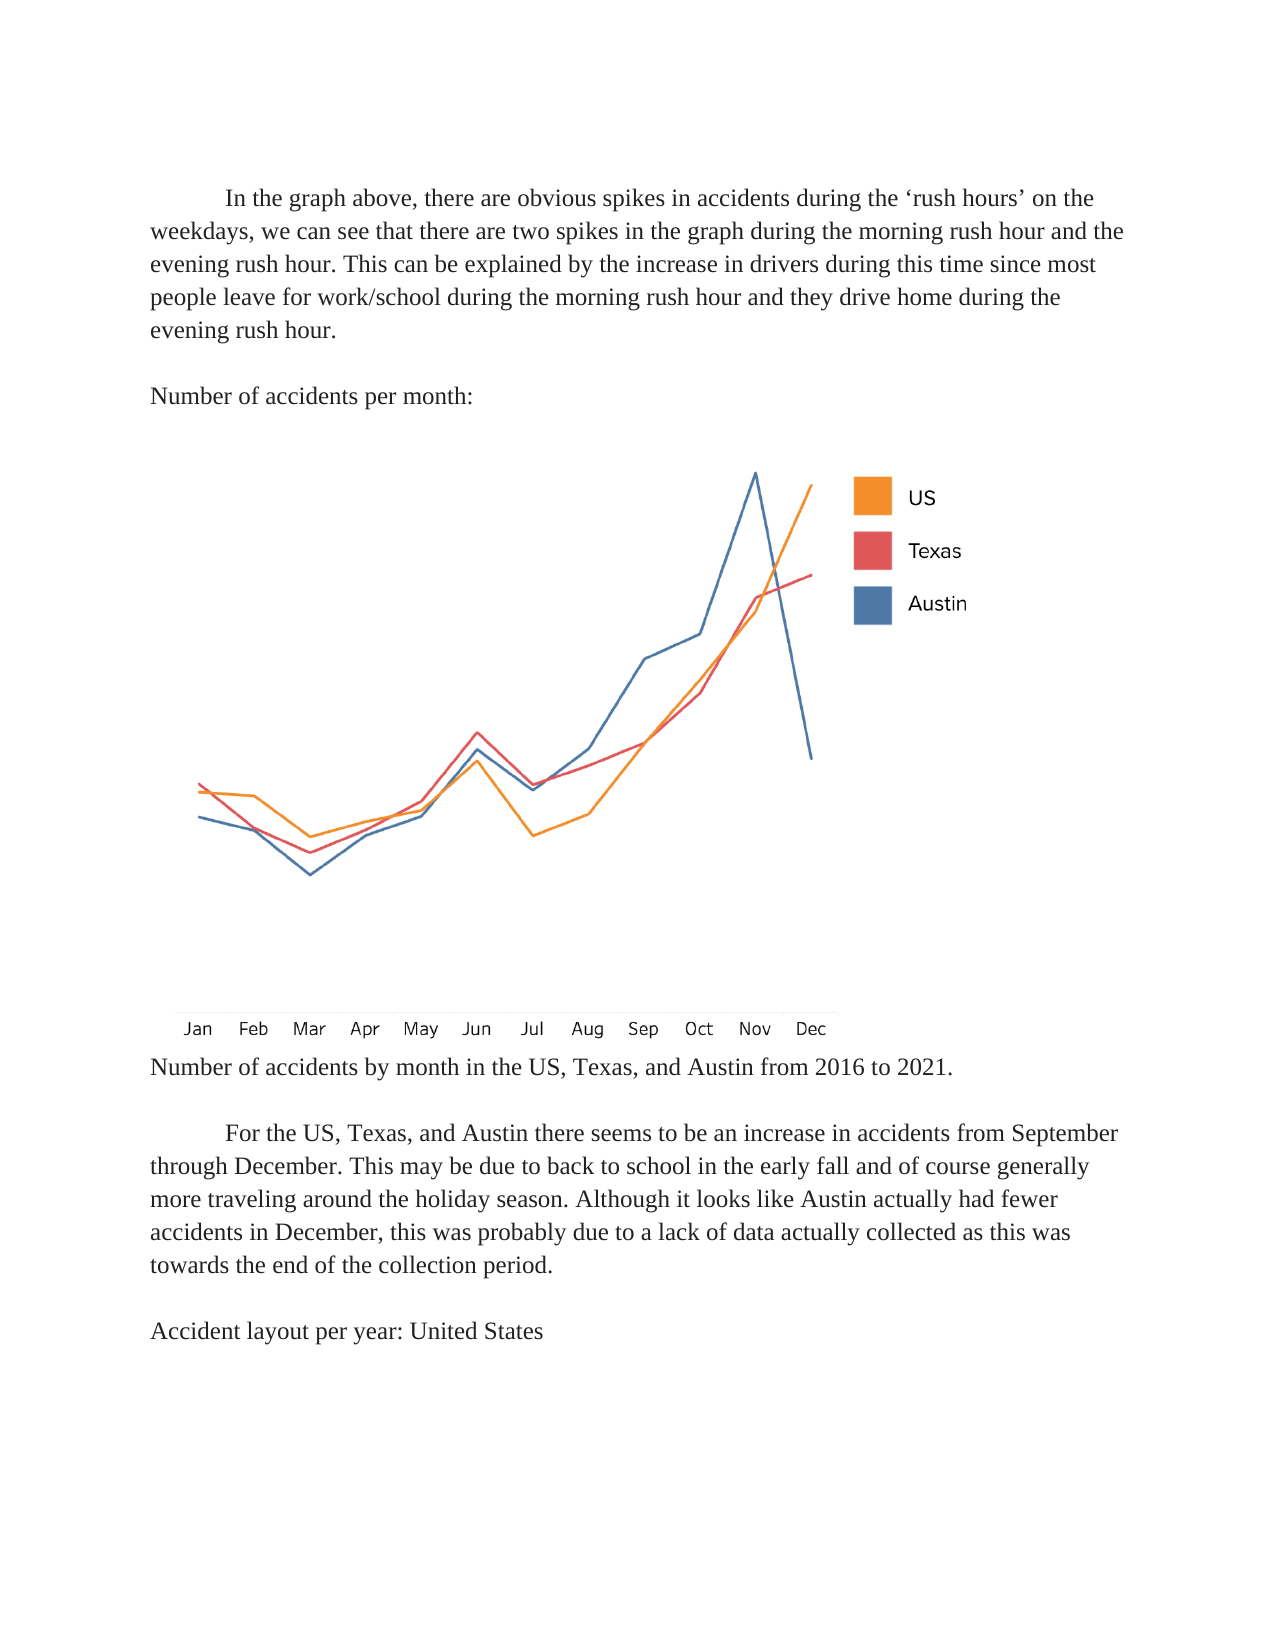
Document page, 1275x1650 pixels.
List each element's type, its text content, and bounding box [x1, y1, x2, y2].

text For the US, Texas, and Austin there seems to be an increase in accidents from September through December. This may be due to back to school in the early fall and of course generally more traveling around the holiday season. Although it looks like Austin actually had fewer accidents in December, this was probably due to a lack of data actually collected as this was towards the end of the collection period. [150, 1118, 1125, 1279]
picture [150, 447, 1003, 1049]
text Number of accidents per month: [150, 381, 1125, 410]
text In the graph above, there are obvious spikes in accidents during the ‘rush hours’ on the weekdays, we can see that there are two spikes in the graph during the morning rush hour and the evening rush hour. This can be explained by the increase in drivers during this time since most people leave for work/school during the morning rush hour and they drive home during the evening rush hour. [150, 183, 1125, 344]
text Number of accidents by month in the US, Texas, and Austin from 2016 to 2021. [150, 1052, 1125, 1081]
text Accident layout per year: United States [150, 1316, 1125, 1345]
